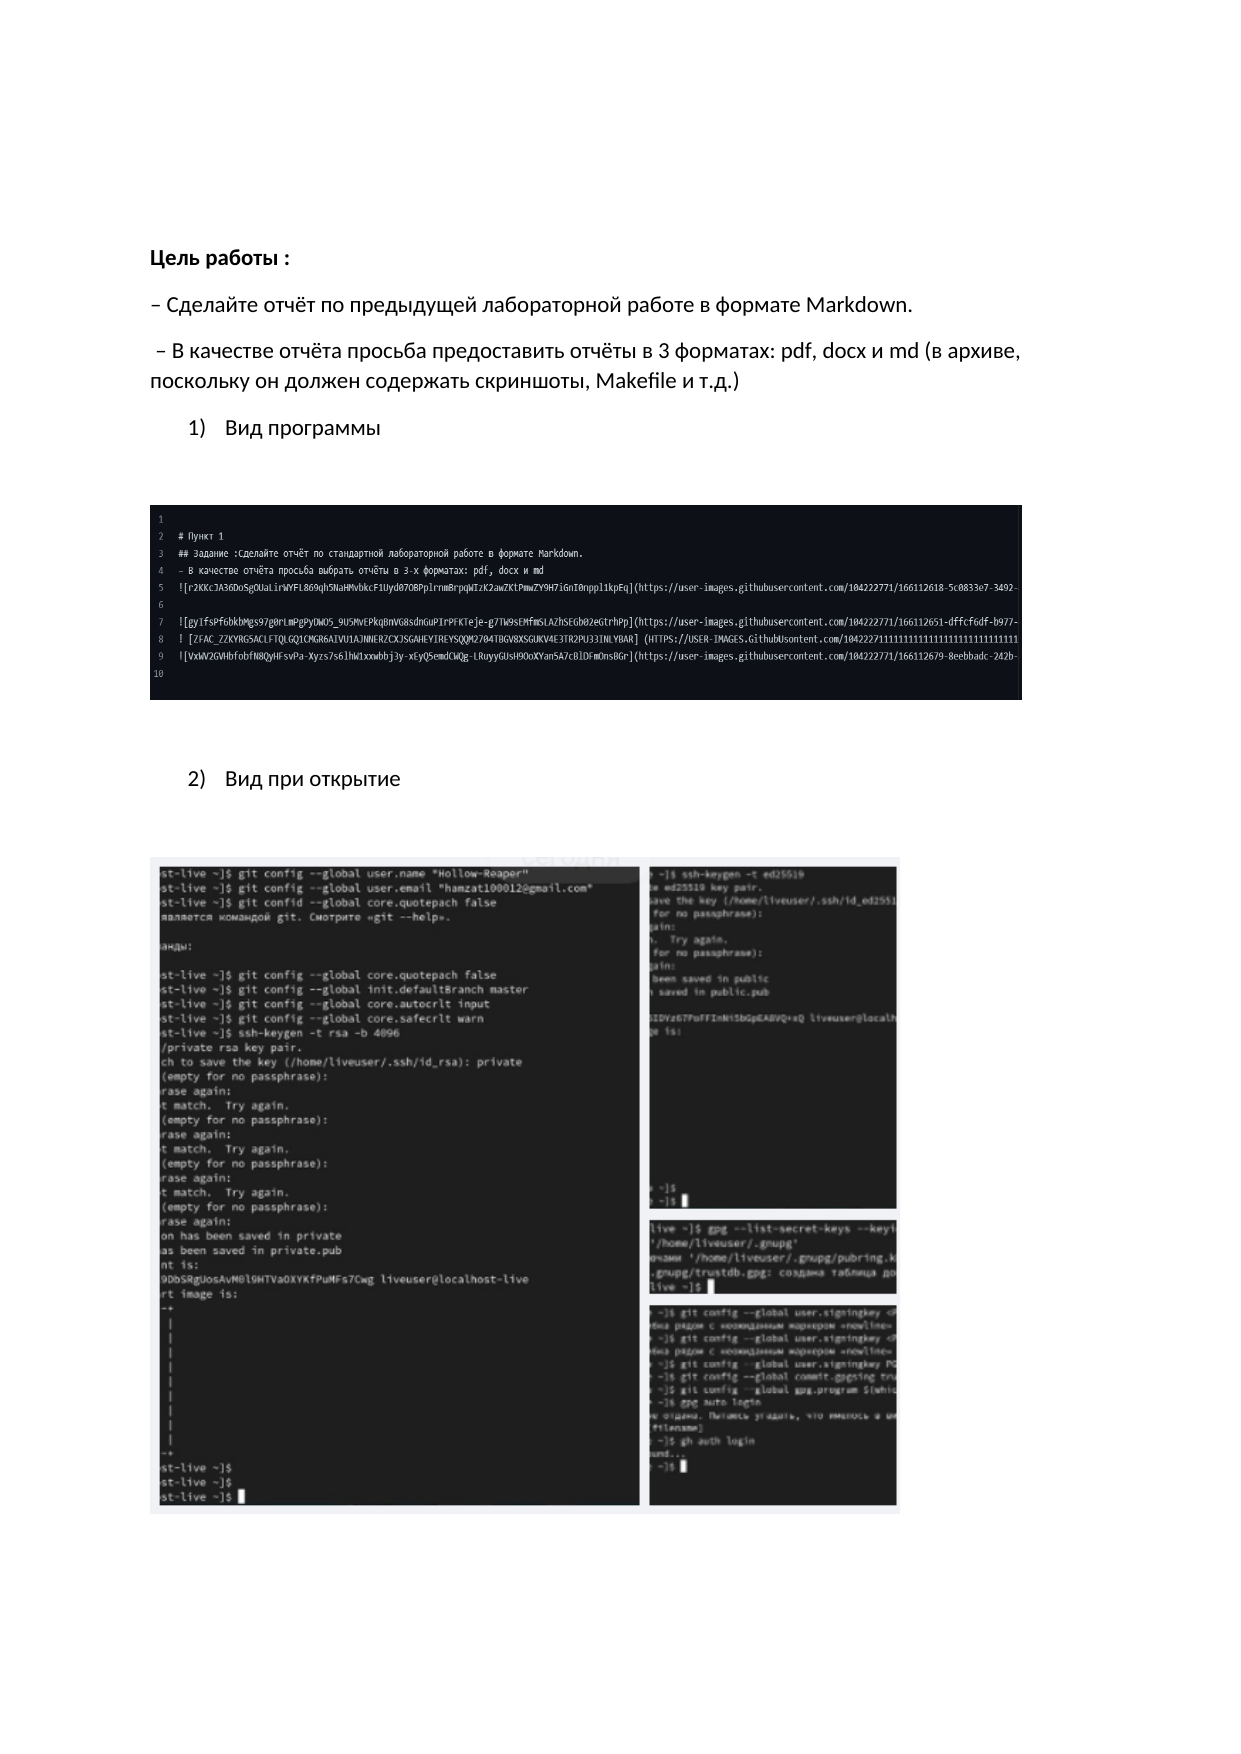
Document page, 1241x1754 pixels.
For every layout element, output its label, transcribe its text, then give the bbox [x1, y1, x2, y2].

text – В качестве отчёта просьба предоставить отчёты в 3 форматах: pdf, docx и md (в архиве, поскольку он должен содержать скриншоты, Makefile и т.д.) [150, 336, 1090, 394]
list Вид при открытие [187, 764, 1090, 792]
text – Сделайте отчёт по предыдущей лабораторной работе в формате Markdown. [150, 290, 1090, 318]
text Цель работы : [150, 243, 1090, 271]
list Вид программы [187, 413, 1090, 441]
